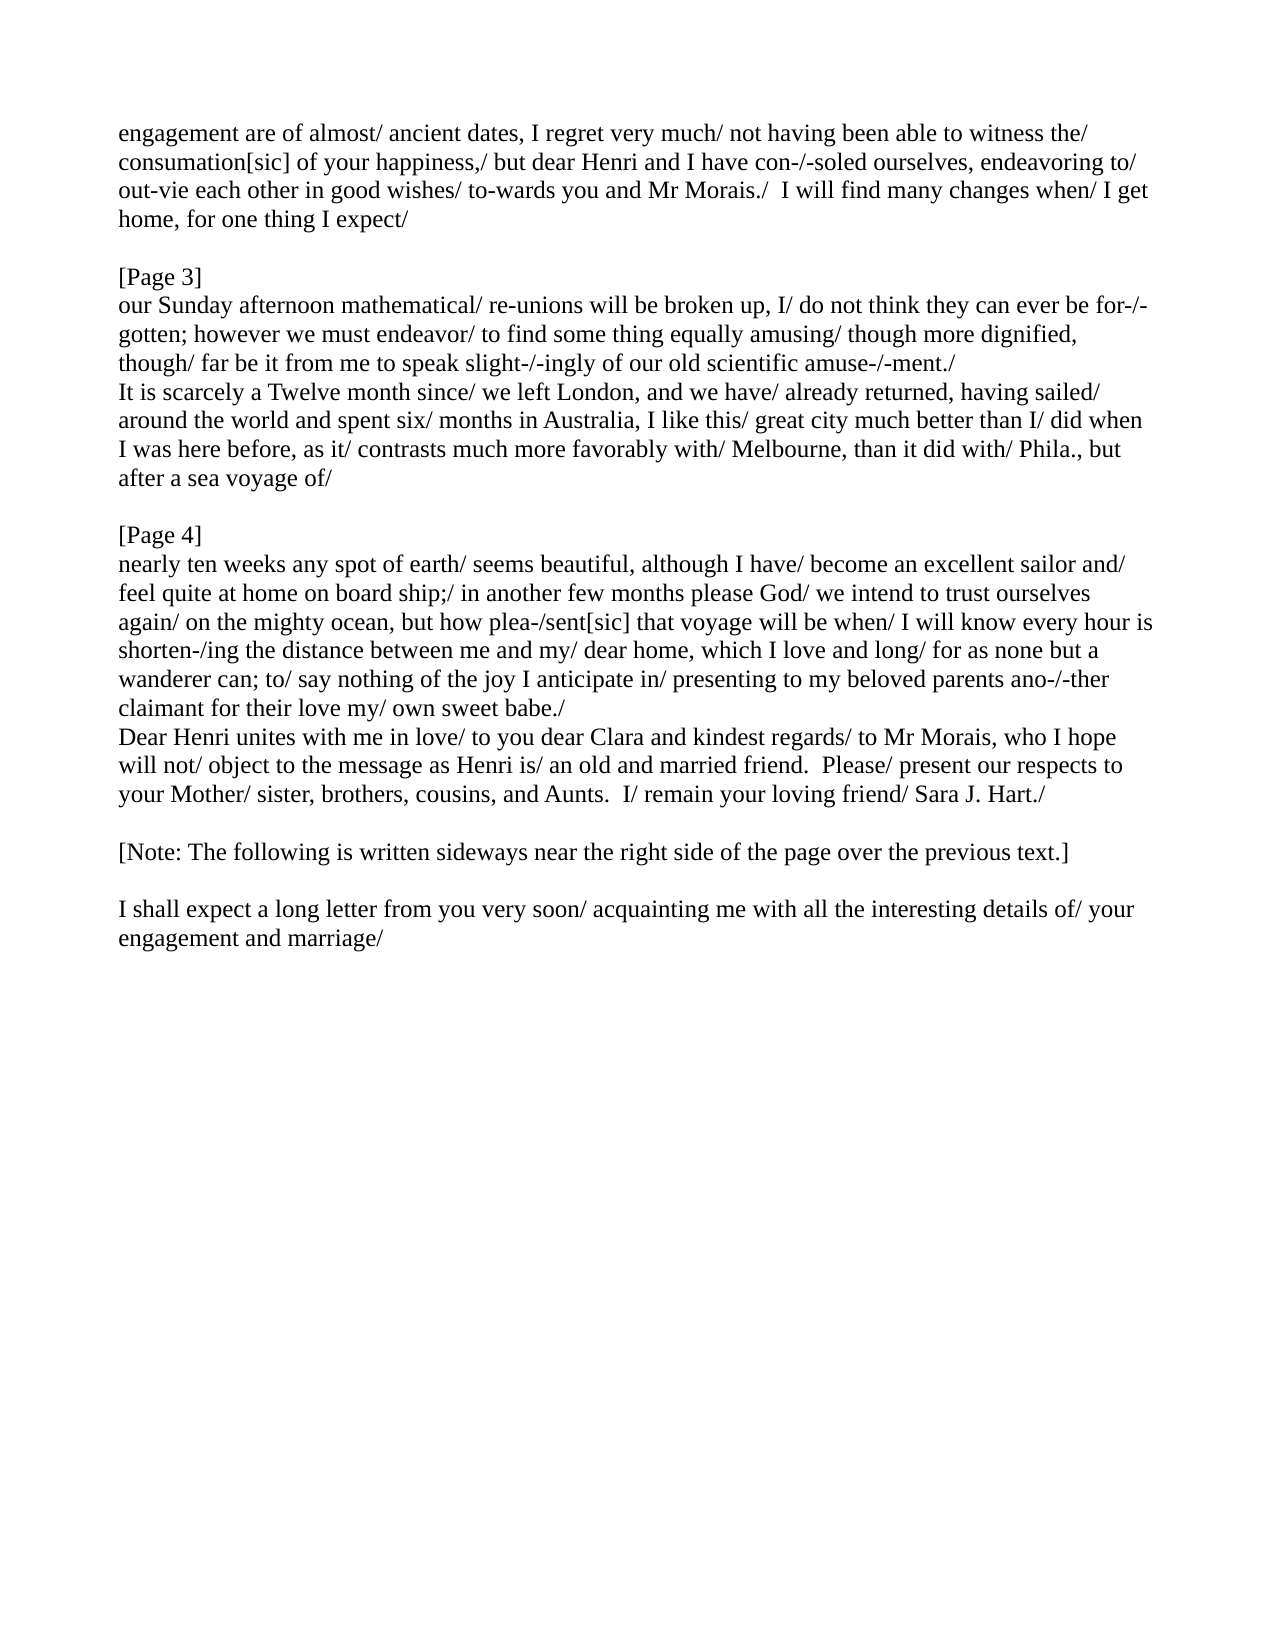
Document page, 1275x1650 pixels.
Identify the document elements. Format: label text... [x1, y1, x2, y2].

text [Note: The following is written sideways near the right side of the page over the previous text.] [118, 837, 1157, 866]
text [Page 4] [118, 521, 1157, 549]
text our Sunday afternoon mathematical/ re-unions will be broken up, I/ do not think they can ever be for-/-gotten; however we must endeavor/ to find some thing equally amusing/ though more dignified, though/ far be it from me to speak slight-/-ingly of our old scientific amuse-/-ment./ [118, 291, 1157, 377]
text I shall expect a long letter from you very soon/ acquainting me with all the interesting details of/ your engagement and marriage/ [118, 894, 1157, 952]
text nearly ten weeks any spot of earth/ seems beautiful, although I have/ become an excellent sailor and/ feel quite at home on board ship;/ in another few months please God/ we intend to trust ourselves again/ on the mighty ocean, but how plea-/sent[sic] that voyage will be when/ I will know every hour is shorten-/ing the distance between me and my/ dear home, which I love and long/ for as none but a wanderer can; to/ say nothing of the joy I anticipate in/ presenting to my beloved parents ano-/-ther claimant for their love my/ own sweet babe./ [118, 549, 1157, 722]
text engagement are of almost/ ancient dates, I regret very much/ not having been able to witness the/ consumation[sic] of your happiness,/ but dear Henri and I have con-/-soled ourselves, endeavoring to/ out-vie each other in good wishes/ to-wards you and Mr Morais./ I will find many changes when/ I get home, for one thing I expect/ [118, 118, 1157, 233]
text [Page 3] [118, 262, 1157, 291]
text It is scarcely a Twelve month since/ we left London, and we have/ already returned, having sailed/ around the world and spent six/ months in Australia, I like this/ great city much better than I/ did when I was here before, as it/ contrasts much more favorably with/ Melbourne, than it did with/ Phila., but after a sea voyage of/ [118, 377, 1157, 492]
text Dear Henri unites with me in love/ to you dear Clara and kindest regards/ to Mr Morais, who I hope will not/ object to the message as Henri is/ an old and married friend. Please/ present our respects to your Mother/ sister, brothers, cousins, and Aunts. I/ remain your loving friend/ Sara J. Hart./ [118, 722, 1157, 808]
